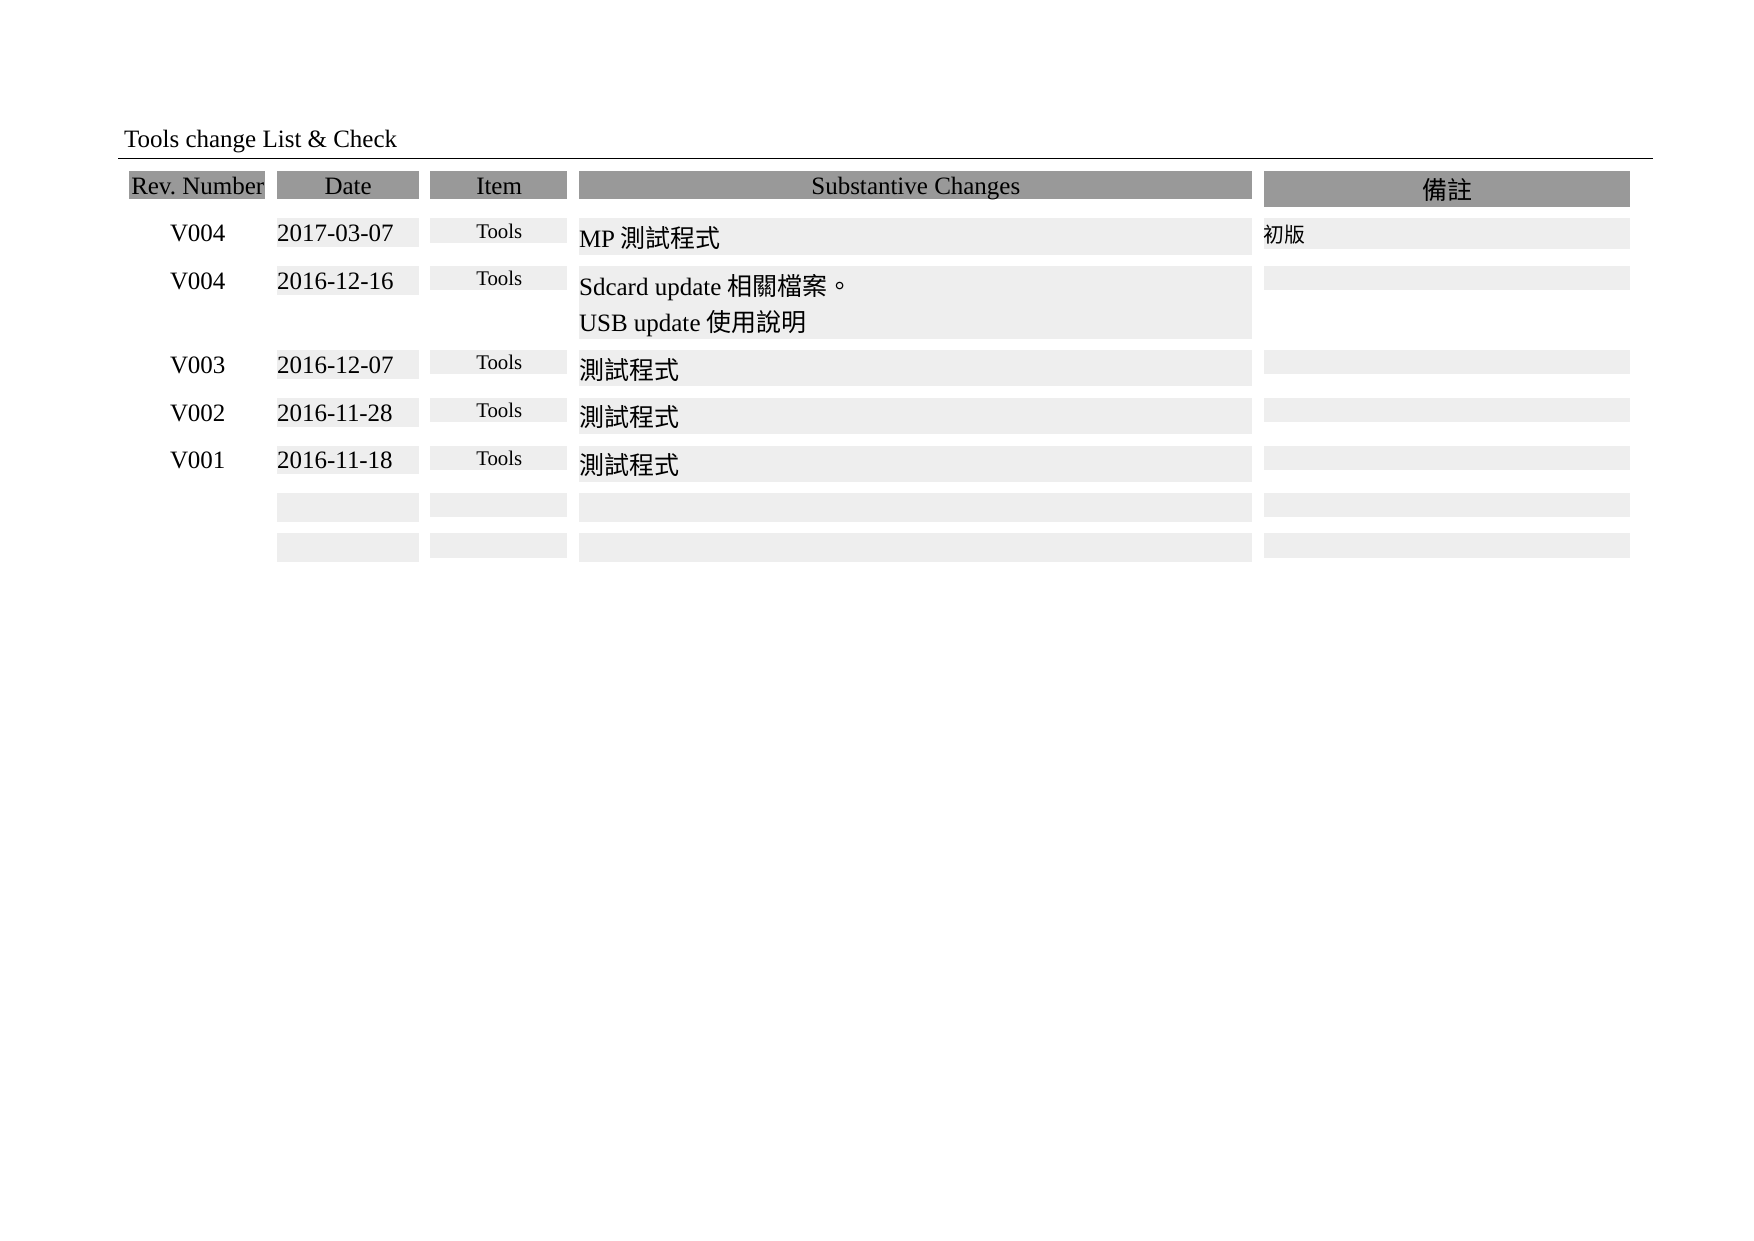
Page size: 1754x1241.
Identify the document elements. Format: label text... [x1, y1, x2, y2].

table_cell [1258, 440, 1636, 488]
table_cell [1258, 488, 1636, 528]
table_cell [124, 528, 271, 568]
table_cell [425, 488, 573, 528]
table_cell [118, 159, 1653, 989]
table_cell V003 [124, 345, 271, 392]
table_cell V002 [124, 392, 271, 440]
table_cell [1258, 345, 1636, 392]
table_cell MP 測試程式 [573, 213, 1258, 261]
table_cell [124, 488, 271, 528]
table_header Substantive Changes [573, 165, 1258, 213]
table_cell [1258, 261, 1636, 344]
table_cell [1258, 528, 1636, 568]
table_cell Tools [425, 440, 573, 488]
table_cell [573, 488, 1258, 528]
table_header Date [271, 165, 425, 213]
table_header 備註 [1258, 165, 1636, 213]
table_cell [425, 528, 573, 568]
table_cell 測試程式 [573, 440, 1258, 488]
table_cell 初版 [1258, 213, 1636, 261]
table_cell 2017-03-07 [271, 213, 425, 261]
table_cell Tools [425, 213, 573, 261]
table_header Tools change List & Check [118, 118, 1653, 158]
table_cell [271, 488, 425, 528]
table_header Rev. Number [124, 165, 271, 213]
table_cell Tools [425, 261, 573, 344]
table_header Item [425, 165, 573, 213]
table_cell [573, 528, 1258, 568]
table_cell Tools [425, 392, 573, 440]
table_cell 測試程式 [573, 392, 1258, 440]
table_cell 2016-12-16 [271, 261, 425, 344]
table_cell [271, 528, 425, 568]
table_cell 2016-12-07 [271, 345, 425, 392]
table_cell 2016-11-18 [271, 440, 425, 488]
table_cell 2016-11-28 [271, 392, 425, 440]
table_cell V004 [124, 261, 271, 344]
table_cell Sdcard update 相關檔案。 USB update 使用說明 [573, 261, 1258, 344]
table_cell V004 [124, 213, 271, 261]
table_cell V001 [124, 440, 271, 488]
table_cell 測試程式 [573, 345, 1258, 392]
table_cell Tools [425, 345, 573, 392]
table_cell [1258, 392, 1636, 440]
